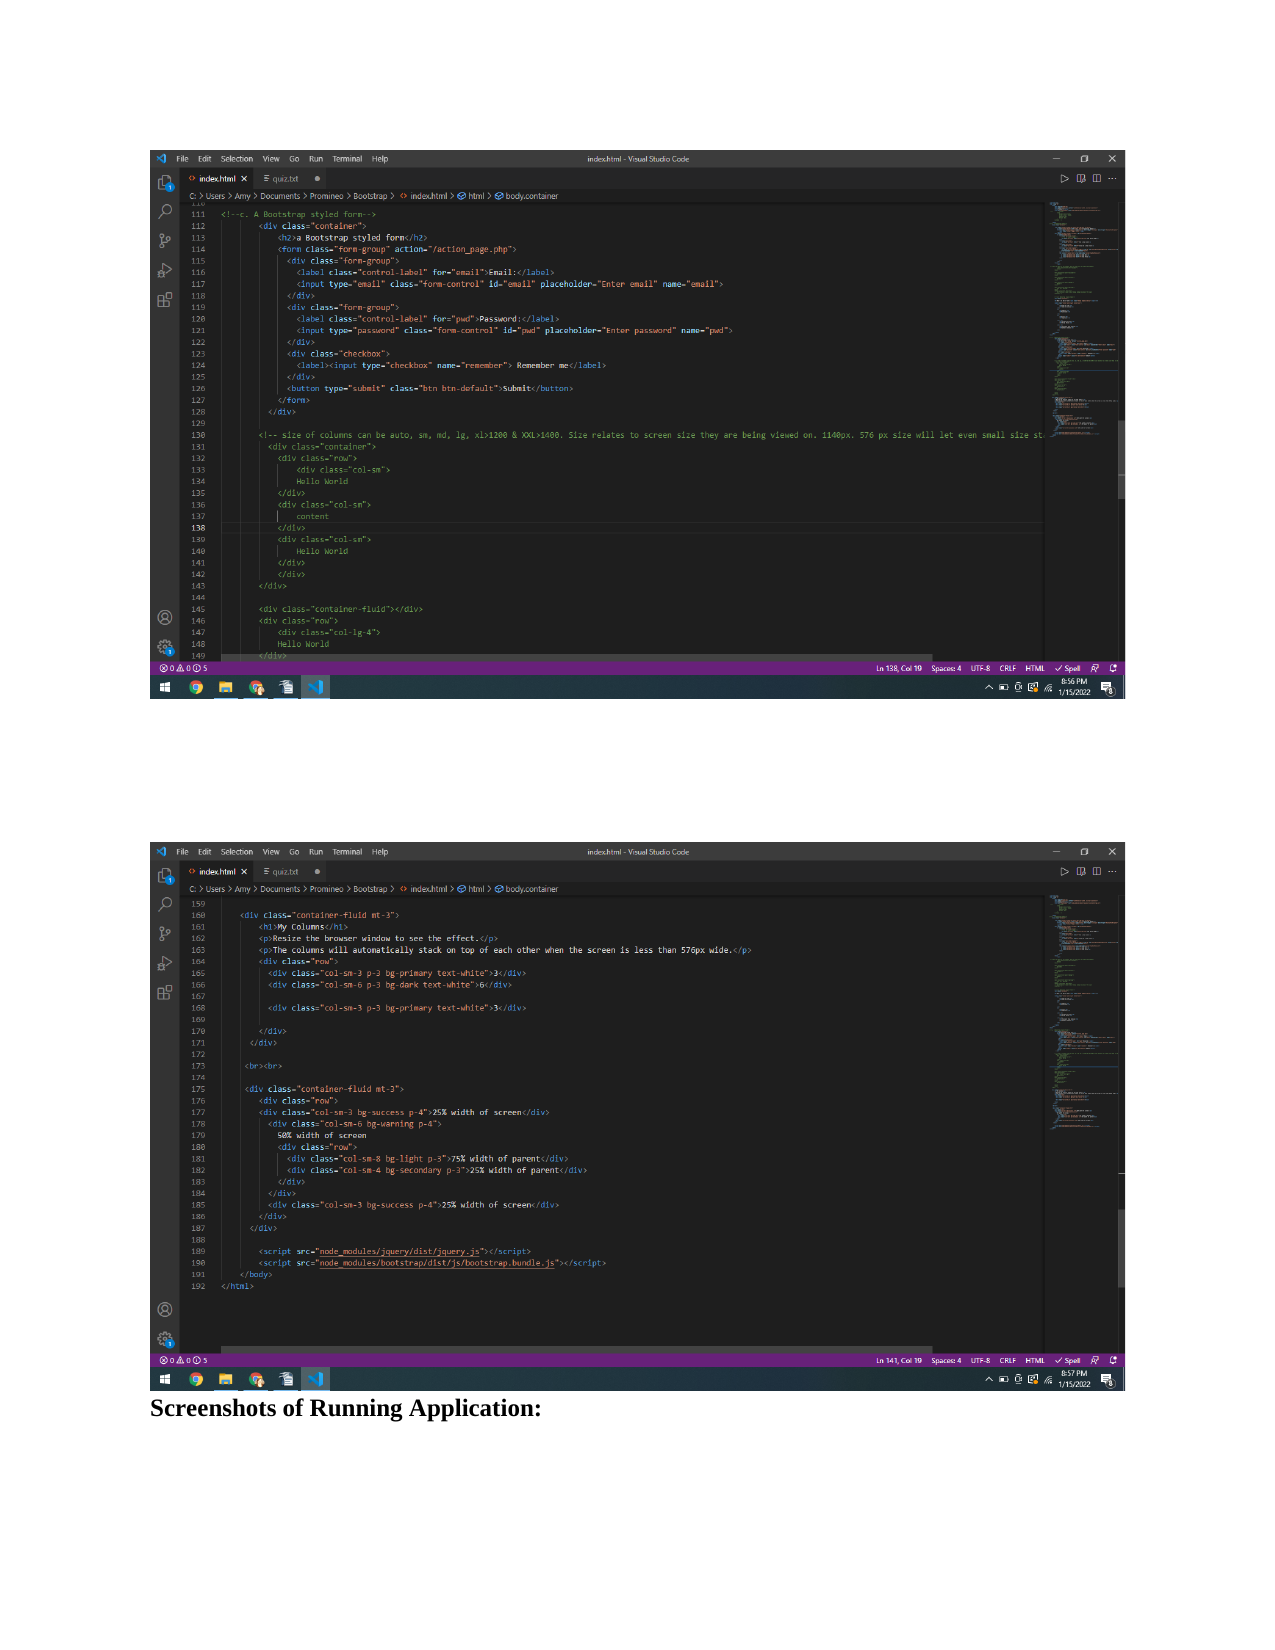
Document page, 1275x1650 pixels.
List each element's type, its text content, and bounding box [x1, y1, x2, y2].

picture [150, 842, 1125, 1391]
picture [150, 150, 1125, 699]
text Screenshots of Running Application: [150, 1391, 1125, 1422]
